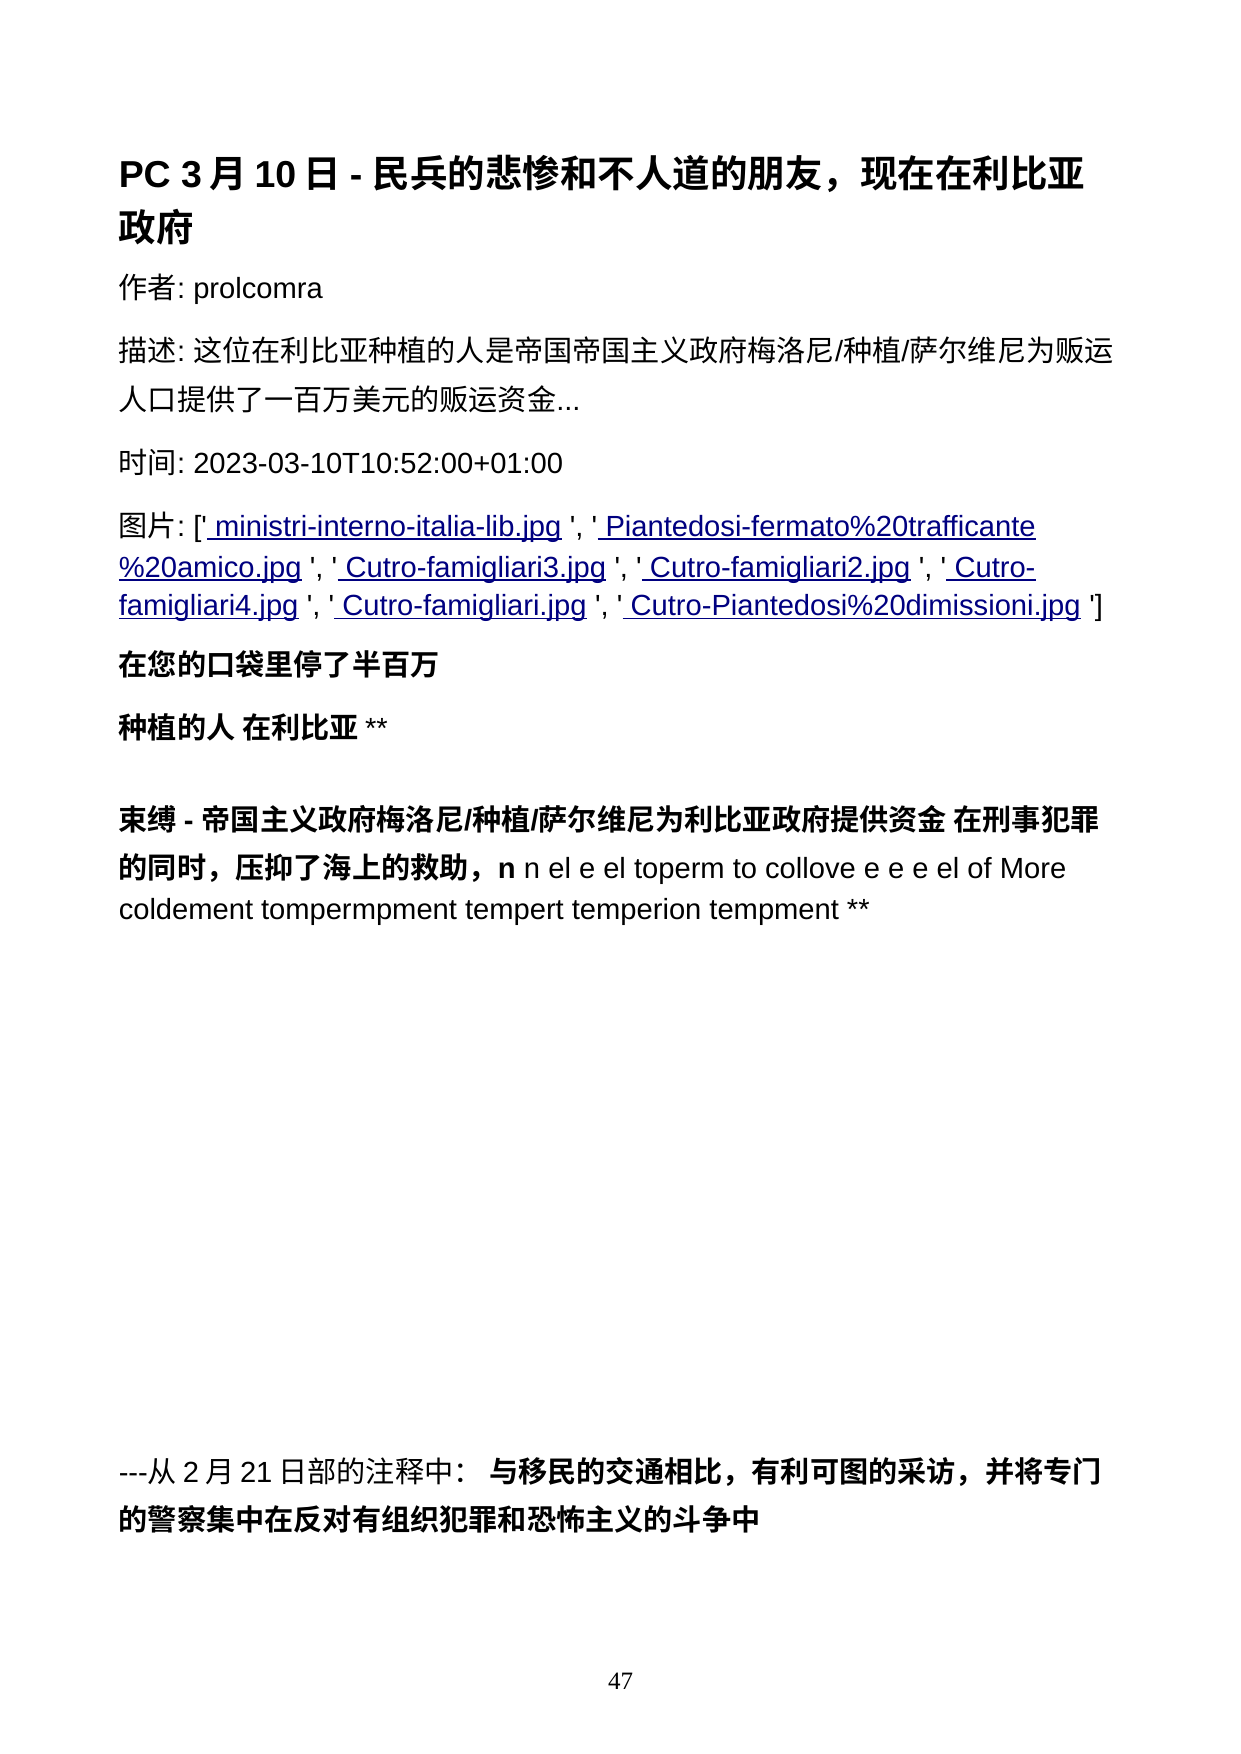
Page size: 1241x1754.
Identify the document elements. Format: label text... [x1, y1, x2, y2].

text 作者: prolcomra [118, 264, 1122, 307]
text 描述: 这位在利比亚种植的人是帝国帝国主义政府梅洛尼/种植/萨尔维尼为贩运人口提供了一百万美元的贩运资金... [118, 328, 1122, 418]
text 种植的人 在利比亚 ** [118, 704, 1122, 747]
subtitle PC 3月10日 - 民兵的悲惨和不人道的朋友，现在在利比亚政府 [118, 143, 1122, 252]
text 束缚 - 帝国主义政府梅洛尼/种植/萨尔维尼为利比亚政府提供资金 在刑事犯罪的同时，压抑了海上的救助，n n el e el toperm to collove e e e el of More coldement tompermpment tempert temperion tempment ** [118, 796, 1122, 926]
text ---从2月21日部的注释中： 与移民的交通相比，有利可图的采访，并将专门的警察集中在反对有组织犯罪和恐怖主义的斗争中 [118, 945, 1122, 1539]
text 在您的口袋里停了半百万 [118, 641, 1122, 684]
text 时间: 2023-03-10T10:52:00+01:00 [118, 439, 1122, 482]
text 图片: [' ministri-interno-italia-lib.jpg ', ' Piantedosi-fermato%20trafficante%20amico.jpg ', ' Cutro-famigliari3.jpg ', ' Cutro-famigliari2.jpg ', ' Cutro-famigliari4.jpg ', ' Cutro-famigliari.jpg ', ' Cutro-Piantedosi%20dimissioni.jpg '] [118, 502, 1122, 622]
